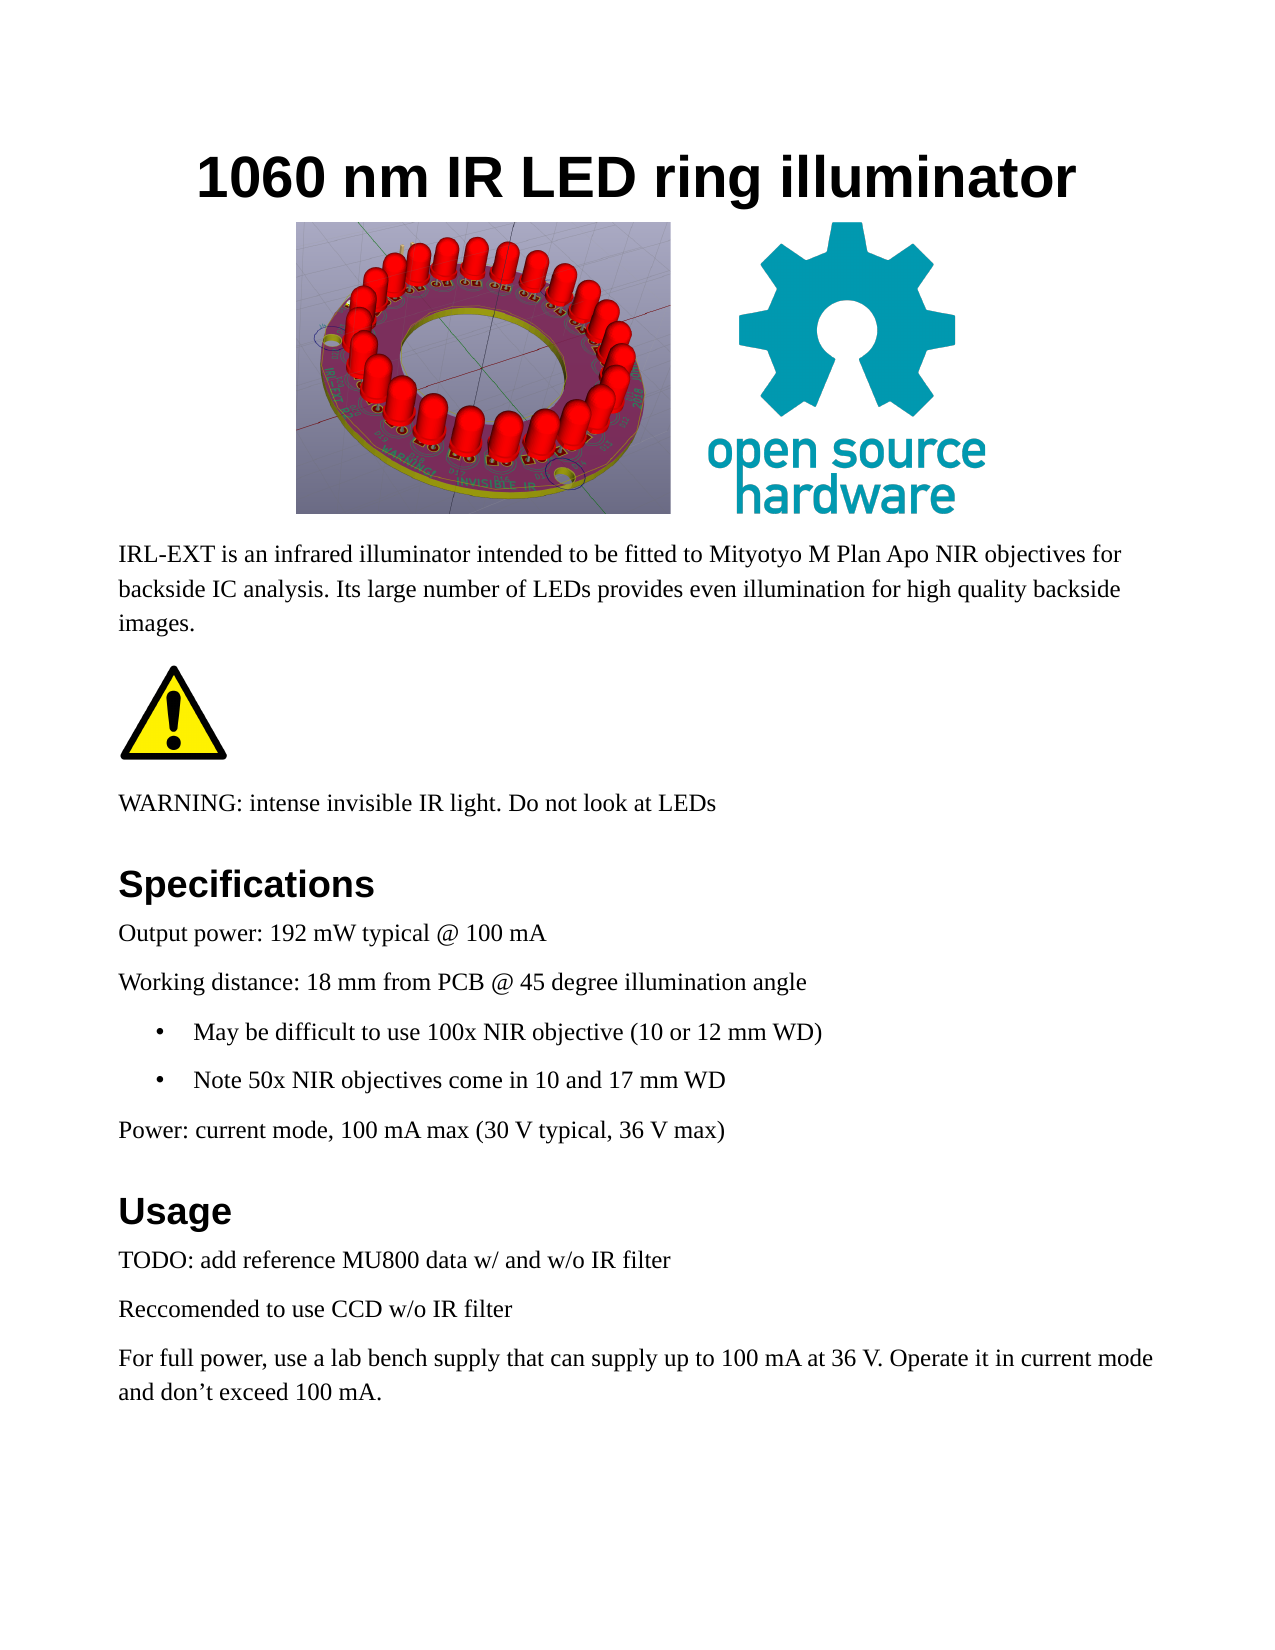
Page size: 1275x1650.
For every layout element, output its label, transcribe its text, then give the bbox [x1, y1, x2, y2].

list Note 50x NIR objectives come in 10 and 17 mm WD [156, 1066, 1157, 1094]
picture [708, 222, 986, 514]
text Working distance: 18 mm from PCB @ 45 degree illumination angle [118, 967, 1157, 996]
text Reccomended to use CCD w/o IR filter [118, 1294, 1157, 1323]
subtitle Specifications [118, 862, 1157, 906]
text TODO: add reference MU800 data w/ and w/o IR filter [118, 1245, 1157, 1274]
picture [296, 222, 671, 514]
text For full power, use a lab bench supply that can supply up to 100 mA at 36 V. Operate it in current mode and don’t exceed 100 mA. [118, 1343, 1157, 1406]
picture [118, 657, 229, 768]
text Power: current mode, 100 mA max (30 V typical, 36 V max) [118, 1115, 1157, 1143]
subtitle Usage [118, 1189, 1157, 1232]
text IRL-EXT is an infrared illuminator intended to be fitted to Mityotyo M Plan Apo NIR objectives for backside IC analysis. Its large number of LEDs provides even illumination for high quality backside images. [118, 539, 1157, 637]
list May be difficult to use 100x NIR objective (10 or 12 mm WD) [156, 1017, 1157, 1045]
text Output power: 192 mW typical @ 100 mA [118, 918, 1157, 947]
text WARNING: intense invisible IR light. Do not look at LEDs [118, 788, 1157, 817]
title 1060 nm IR LED ring illuminator [118, 143, 1157, 210]
